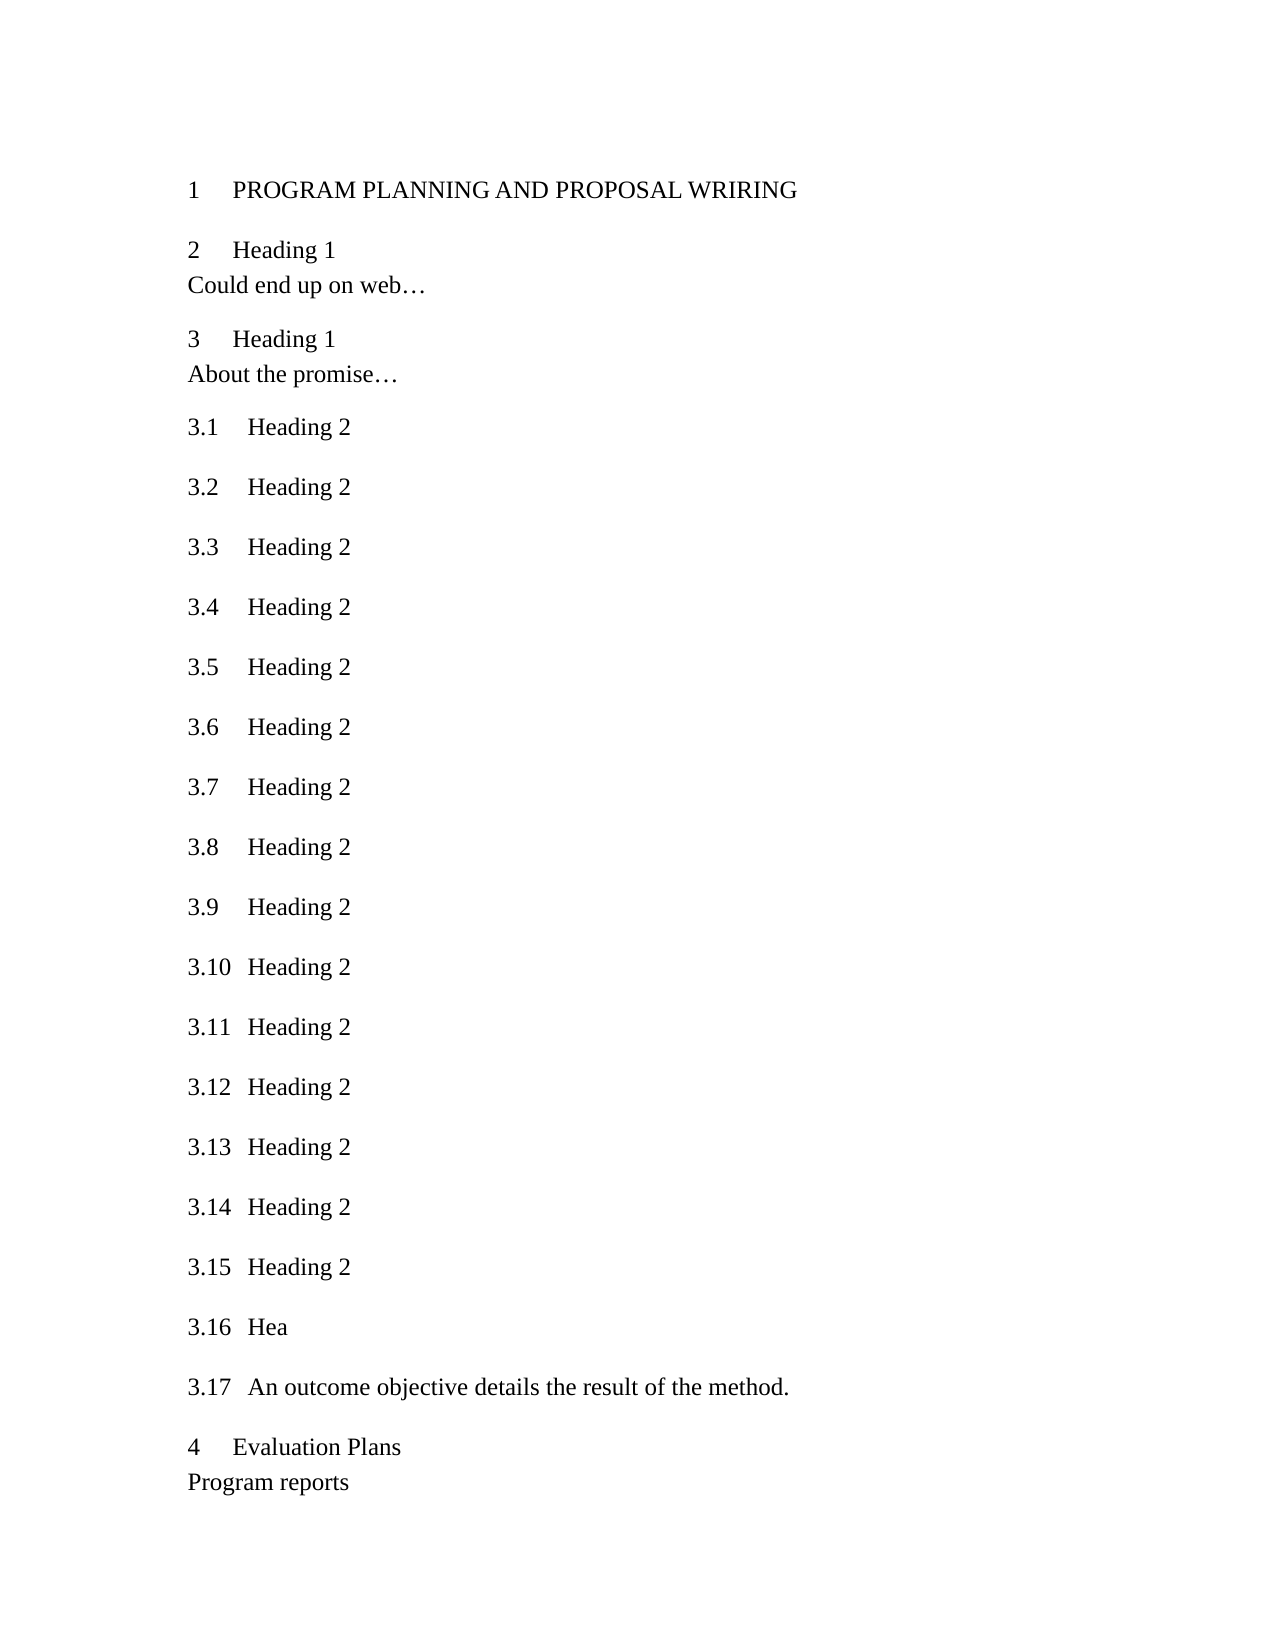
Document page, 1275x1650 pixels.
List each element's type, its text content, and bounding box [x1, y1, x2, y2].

text About the promise… [187, 359, 1087, 387]
subtitle Heading 2 [187, 1192, 1087, 1221]
subtitle Heading 2 [187, 412, 1087, 441]
subtitle Heading 2 [187, 592, 1087, 621]
subtitle Heading 2 [187, 952, 1087, 981]
subtitle Heading 2 [187, 1012, 1087, 1041]
subtitle An outcome objective details the result of the method. [187, 1372, 1087, 1401]
subtitle Heading 1 [187, 235, 1087, 264]
subtitle Heading 2 [187, 892, 1087, 921]
subtitle Heading 2 [187, 772, 1087, 801]
subtitle Hea [187, 1312, 1087, 1341]
subtitle Heading 2 [187, 472, 1087, 501]
subtitle Heading 2 [187, 1252, 1087, 1281]
text Program reports [187, 1467, 1087, 1496]
subtitle PROGRAM PLANNING AND PROPOSAL WRIRING [187, 175, 1087, 204]
subtitle Heading 2 [187, 712, 1087, 741]
subtitle Heading 2 [187, 652, 1087, 681]
subtitle Heading 2 [187, 832, 1087, 861]
subtitle Evaluation Plans [187, 1432, 1087, 1461]
text Could end up on web… [187, 270, 1087, 299]
subtitle Heading 2 [187, 1132, 1087, 1161]
subtitle Heading 2 [187, 1072, 1087, 1101]
subtitle Heading 2 [187, 532, 1087, 561]
subtitle Heading 1 [187, 324, 1087, 352]
